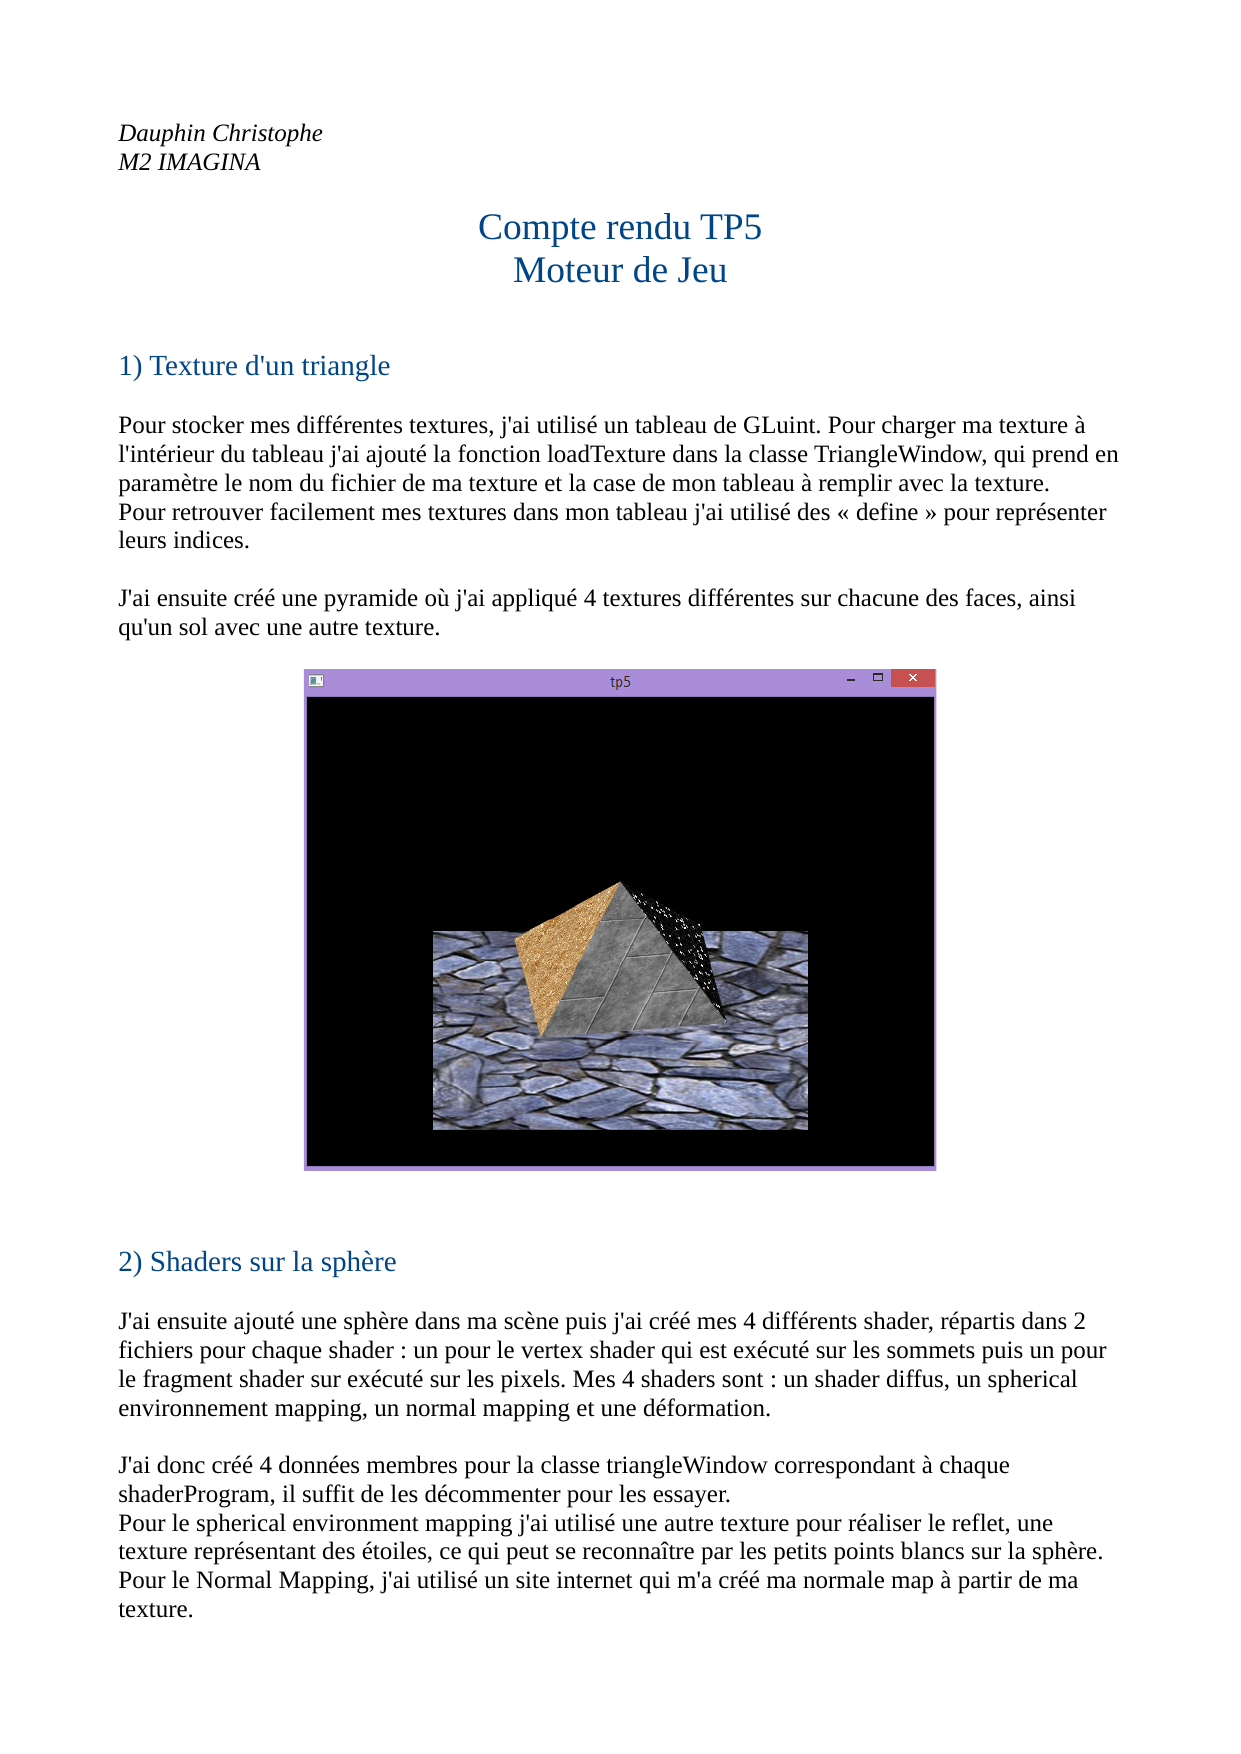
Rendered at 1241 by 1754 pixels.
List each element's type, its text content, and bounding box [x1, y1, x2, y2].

text Pour stocker mes différentes textures, j'ai utilisé un tableau de GLuint. Pour charger ma texture à l'intérieur du tableau j'ai ajouté la fonction loadTexture dans la classe TriangleWindow, qui prend en paramètre le nom du fichier de ma texture et la case de mon tableau à remplir avec la texture. [118, 410, 1122, 497]
text Pour le spherical environment mapping j'ai utilisé une autre texture pour réaliser le reflet, une texture représentant des étoiles, ce qui peut se reconnaître par les petits points blancs sur la sphère. [118, 1508, 1122, 1565]
text Moteur de Jeu [118, 247, 1122, 291]
text Compte rendu TP5 [118, 204, 1122, 247]
text 1) Texture d'un triangle [118, 348, 1122, 382]
picture [303, 669, 937, 1171]
text Pour le Normal Mapping, j'ai utilisé un site internet qui m'a créé ma normale map à partir de ma texture. [118, 1565, 1122, 1623]
text Dauphin Christophe [118, 118, 1122, 147]
text M2 IMAGINA [118, 147, 1122, 176]
text Pour retrouver facilement mes textures dans mon tableau j'ai utilisé des « define » pour représenter leurs indices. [118, 497, 1122, 554]
text J'ai donc créé 4 données membres pour la classe triangleWindow correspondant à chaque shaderProgram, il suffit de les décommenter pour les essayer. [118, 1450, 1122, 1508]
text 2) Shaders sur la sphère [118, 1244, 1122, 1278]
text J'ai ensuite créé une pyramide où j'ai appliqué 4 textures différentes sur chacune des faces, ainsi qu'un sol avec une autre texture. [118, 583, 1122, 640]
text J'ai ensuite ajouté une sphère dans ma scène puis j'ai créé mes 4 différents shader, répartis dans 2 fichiers pour chaque shader : un pour le vertex shader qui est exécuté sur les sommets puis un pour le fragment shader sur exécuté sur les pixels. Mes 4 shaders sont : un shader diffus, un spherical environnement mapping, un normal mapping et une déformation. [118, 1306, 1122, 1421]
